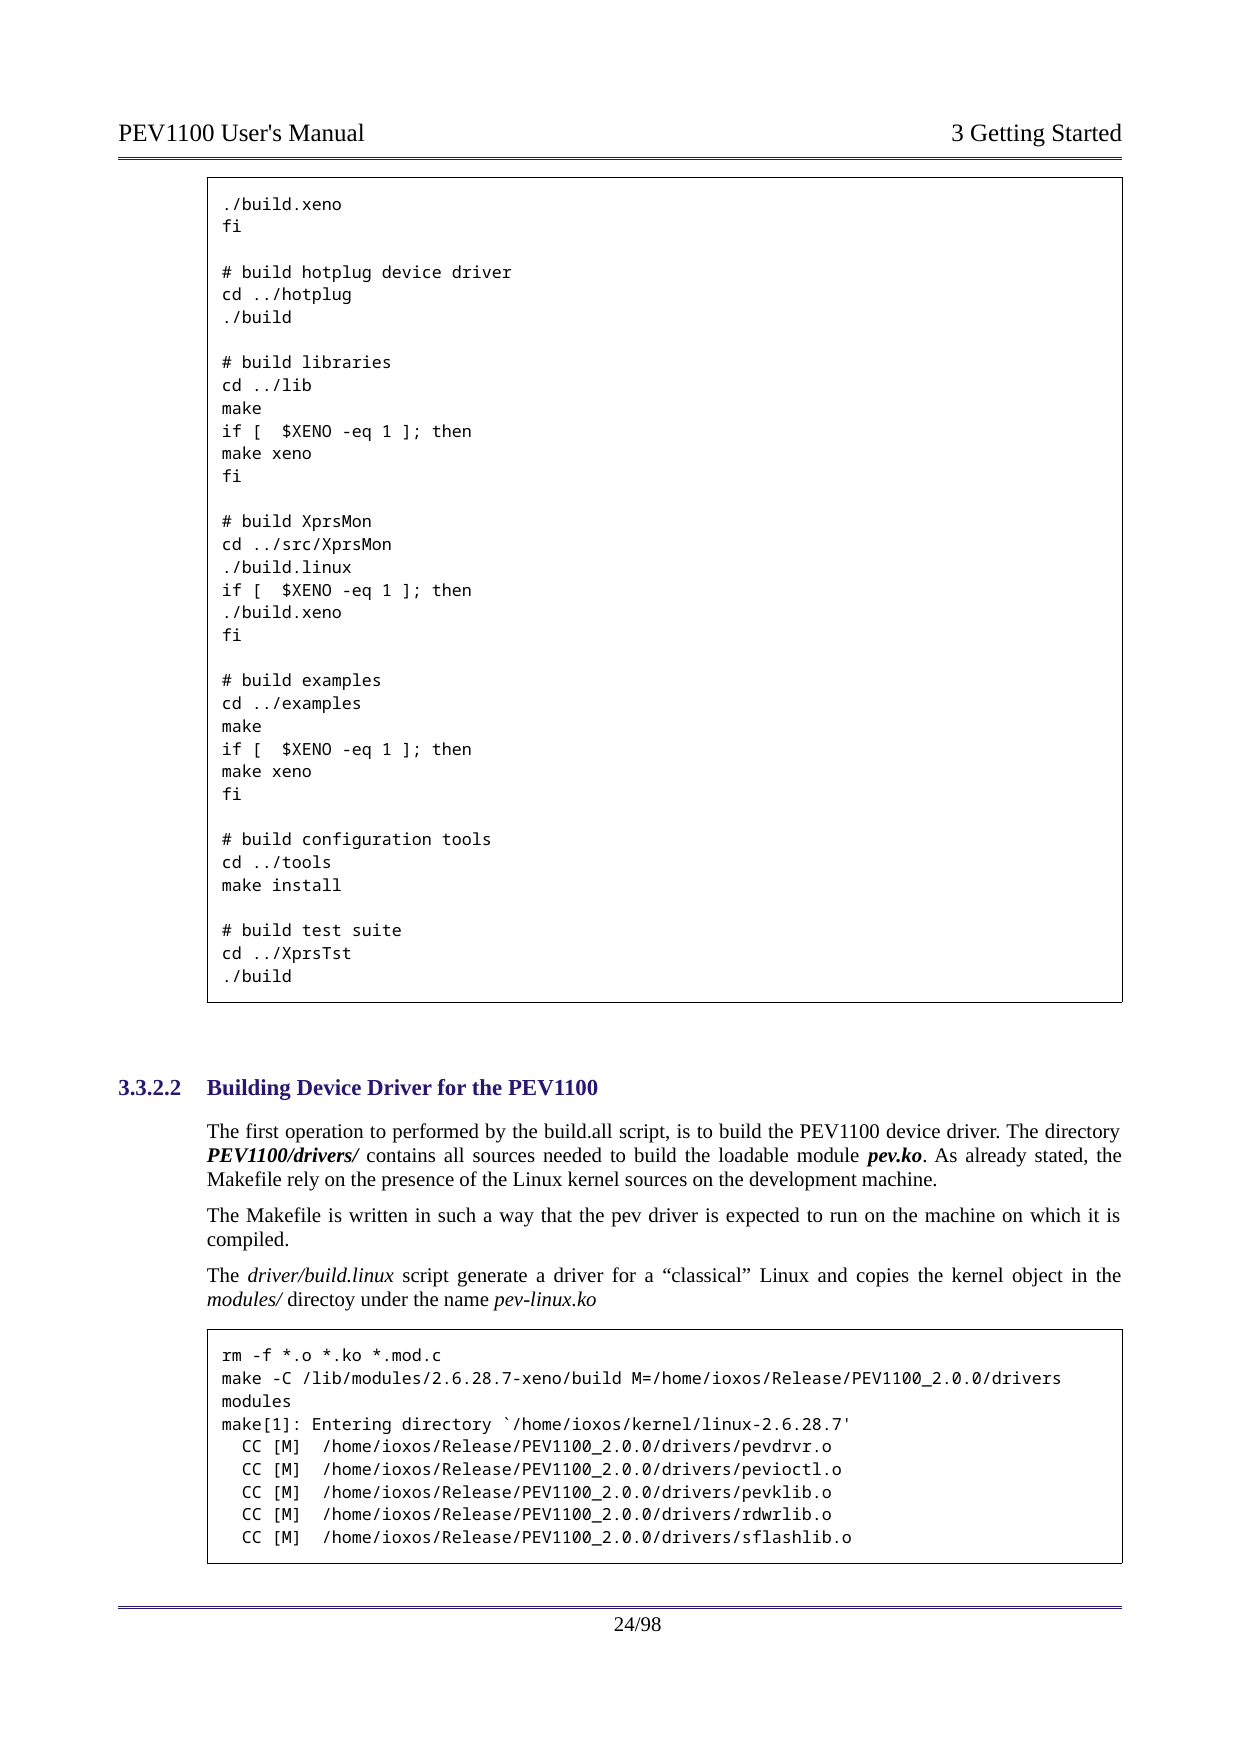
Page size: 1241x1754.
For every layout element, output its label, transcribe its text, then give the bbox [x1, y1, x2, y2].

text if [ $XENO -eq 1 ]; then [208, 722, 1122, 745]
text # build libraries [208, 336, 1122, 359]
text if [ $XENO -eq 1 ]; then [208, 404, 1122, 427]
text # build XprsMon [208, 495, 1122, 518]
text CC [M] /home/ioxos/Release/PEV1100_2.0.0/drivers/pevioctl.o [208, 1443, 1122, 1465]
text CC [M] /home/ioxos/Release/PEV1100_2.0.0/drivers/pevklib.o [208, 1465, 1122, 1488]
text ./build [208, 291, 1122, 328]
text fi [208, 609, 1122, 646]
text ./build [208, 949, 1122, 1002]
text fi [208, 768, 1122, 805]
text cd ../examples [208, 677, 1122, 699]
text CC [M] /home/ioxos/Release/PEV1100_2.0.0/drivers/sflashlib.o [208, 1511, 1122, 1563]
text cd ../hotplug [208, 268, 1122, 291]
text cd ../lib [208, 359, 1122, 382]
text cd ../src/XprsMon [208, 518, 1122, 541]
text make [208, 382, 1122, 404]
text # build test suite [208, 904, 1122, 927]
text # build examples [208, 654, 1122, 677]
text ./build.xeno [208, 586, 1122, 609]
text make xeno [208, 427, 1122, 450]
text make -C /lib/modules/2.6.28.7-xeno/build M=/home/ioxos/Release/PEV1100_2.0.0/drivers modules [208, 1352, 1122, 1397]
text The Makefile is written in such a way that the pev driver is expected to run on the machine on which it is compiled. [207, 1203, 1122, 1251]
text ./build.xeno [208, 178, 1122, 200]
text # build hotplug device driver [208, 245, 1122, 268]
text if [ $XENO -eq 1 ]; then [208, 563, 1122, 586]
text CC [M] /home/ioxos/Release/PEV1100_2.0.0/drivers/rdwrlib.o [208, 1488, 1122, 1511]
text # build configuration tools [208, 813, 1122, 836]
text ./build.linux [208, 541, 1122, 563]
text make [208, 699, 1122, 722]
text make install [208, 858, 1122, 896]
text cd ../tools [208, 836, 1122, 858]
subtitle Building Device Driver for the PEV1100 [118, 1074, 1122, 1101]
text fi [208, 200, 1122, 237]
text fi [208, 450, 1122, 487]
text The driver/build.linux script generate a driver for a “classical” Linux and copies the kernel object in the modules/ directoy under the name pev-linux.ko [207, 1263, 1122, 1311]
text make xeno [208, 745, 1122, 768]
text cd ../XprsTst [208, 927, 1122, 949]
text make[1]: Entering directory `/home/ioxos/kernel/linux-2.6.28.7' [208, 1397, 1122, 1420]
text rm -f *.o *.ko *.mod.c [208, 1330, 1122, 1352]
text The first operation to performed by the build.all script, is to build the PEV1100 device driver. The directory PEV1100/drivers/ contains all sources needed to build the loadable module pev.ko. As already stated, the Makefile rely on the presence of the Linux kernel sources on the development machine. [207, 1119, 1122, 1191]
text CC [M] /home/ioxos/Release/PEV1100_2.0.0/drivers/pevdrvr.o [208, 1420, 1122, 1443]
